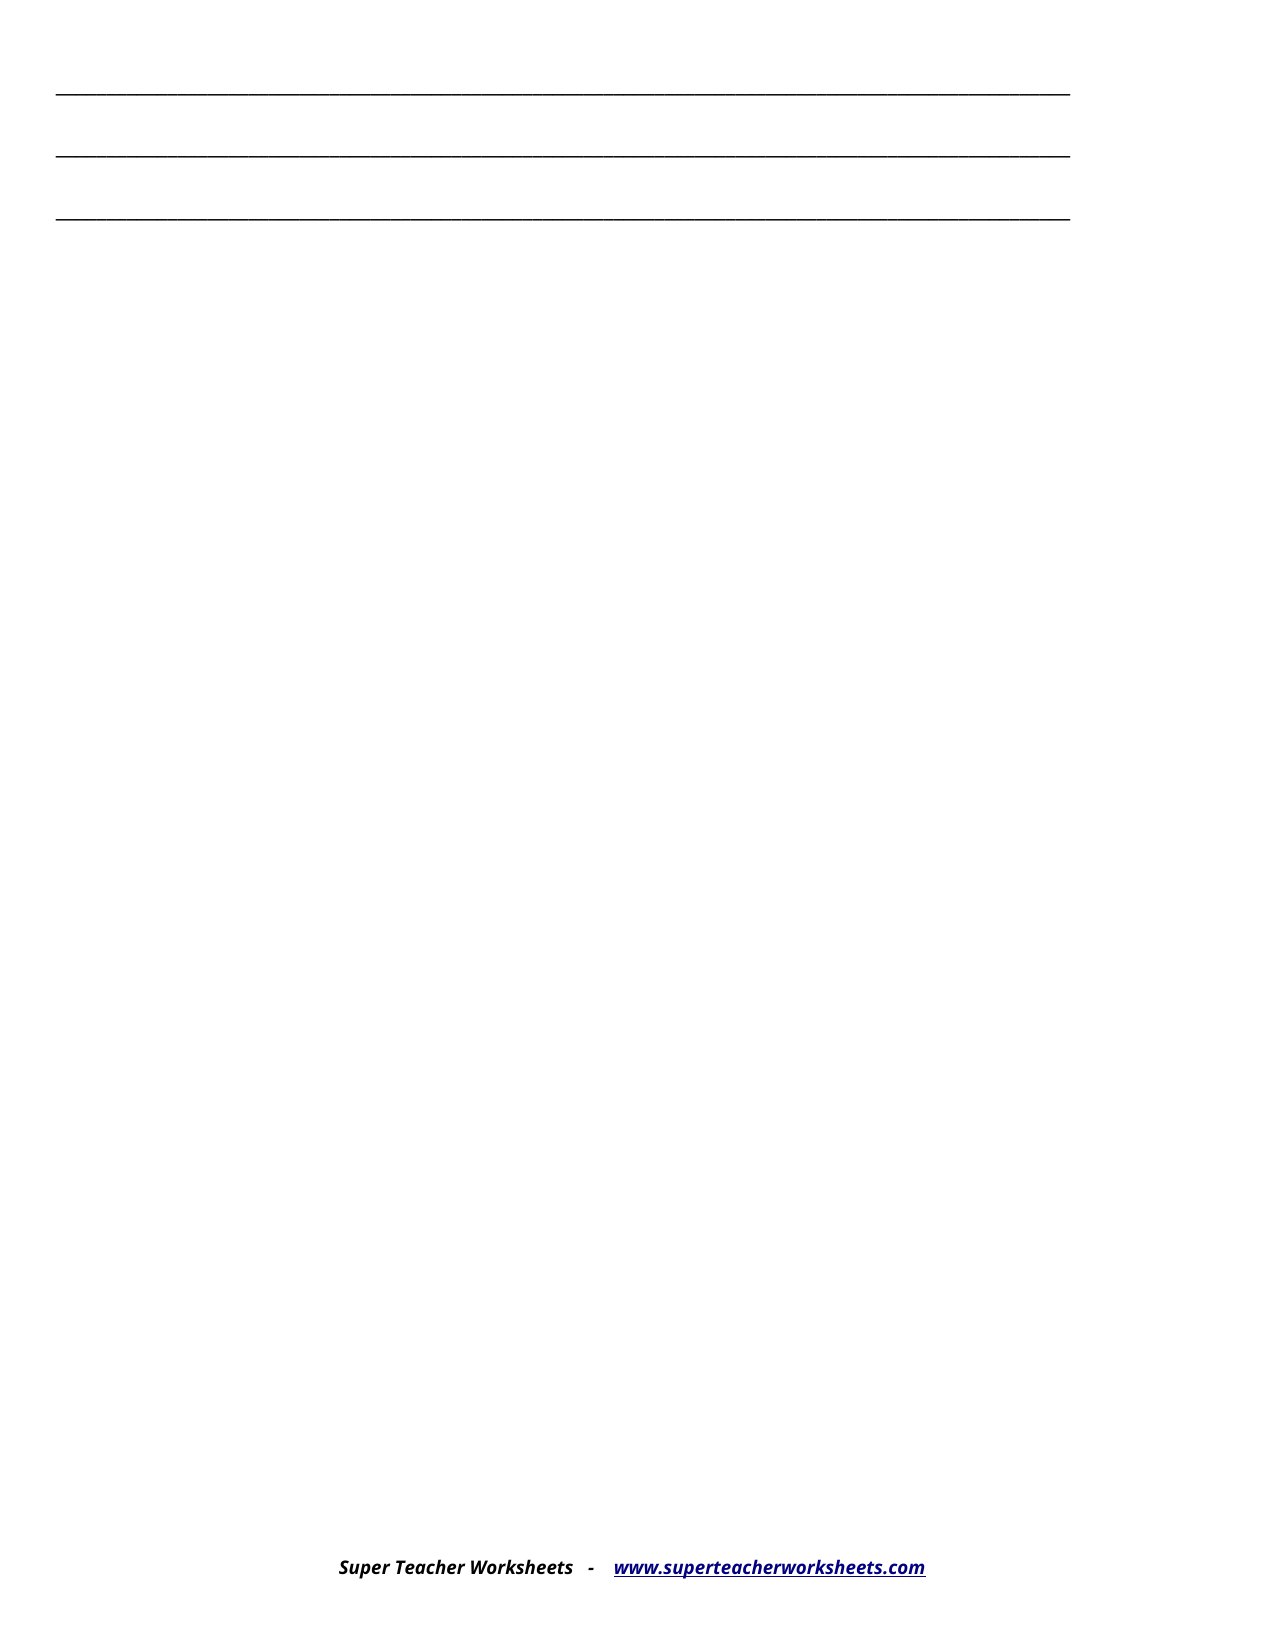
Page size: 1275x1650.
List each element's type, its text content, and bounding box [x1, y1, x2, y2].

text ____________________________________________________________________________________________________ [56, 67, 1211, 99]
text ____________________________________________________________________________________________________ [56, 130, 1211, 161]
text ____________________________________________________________________________________________________ [56, 192, 1211, 224]
